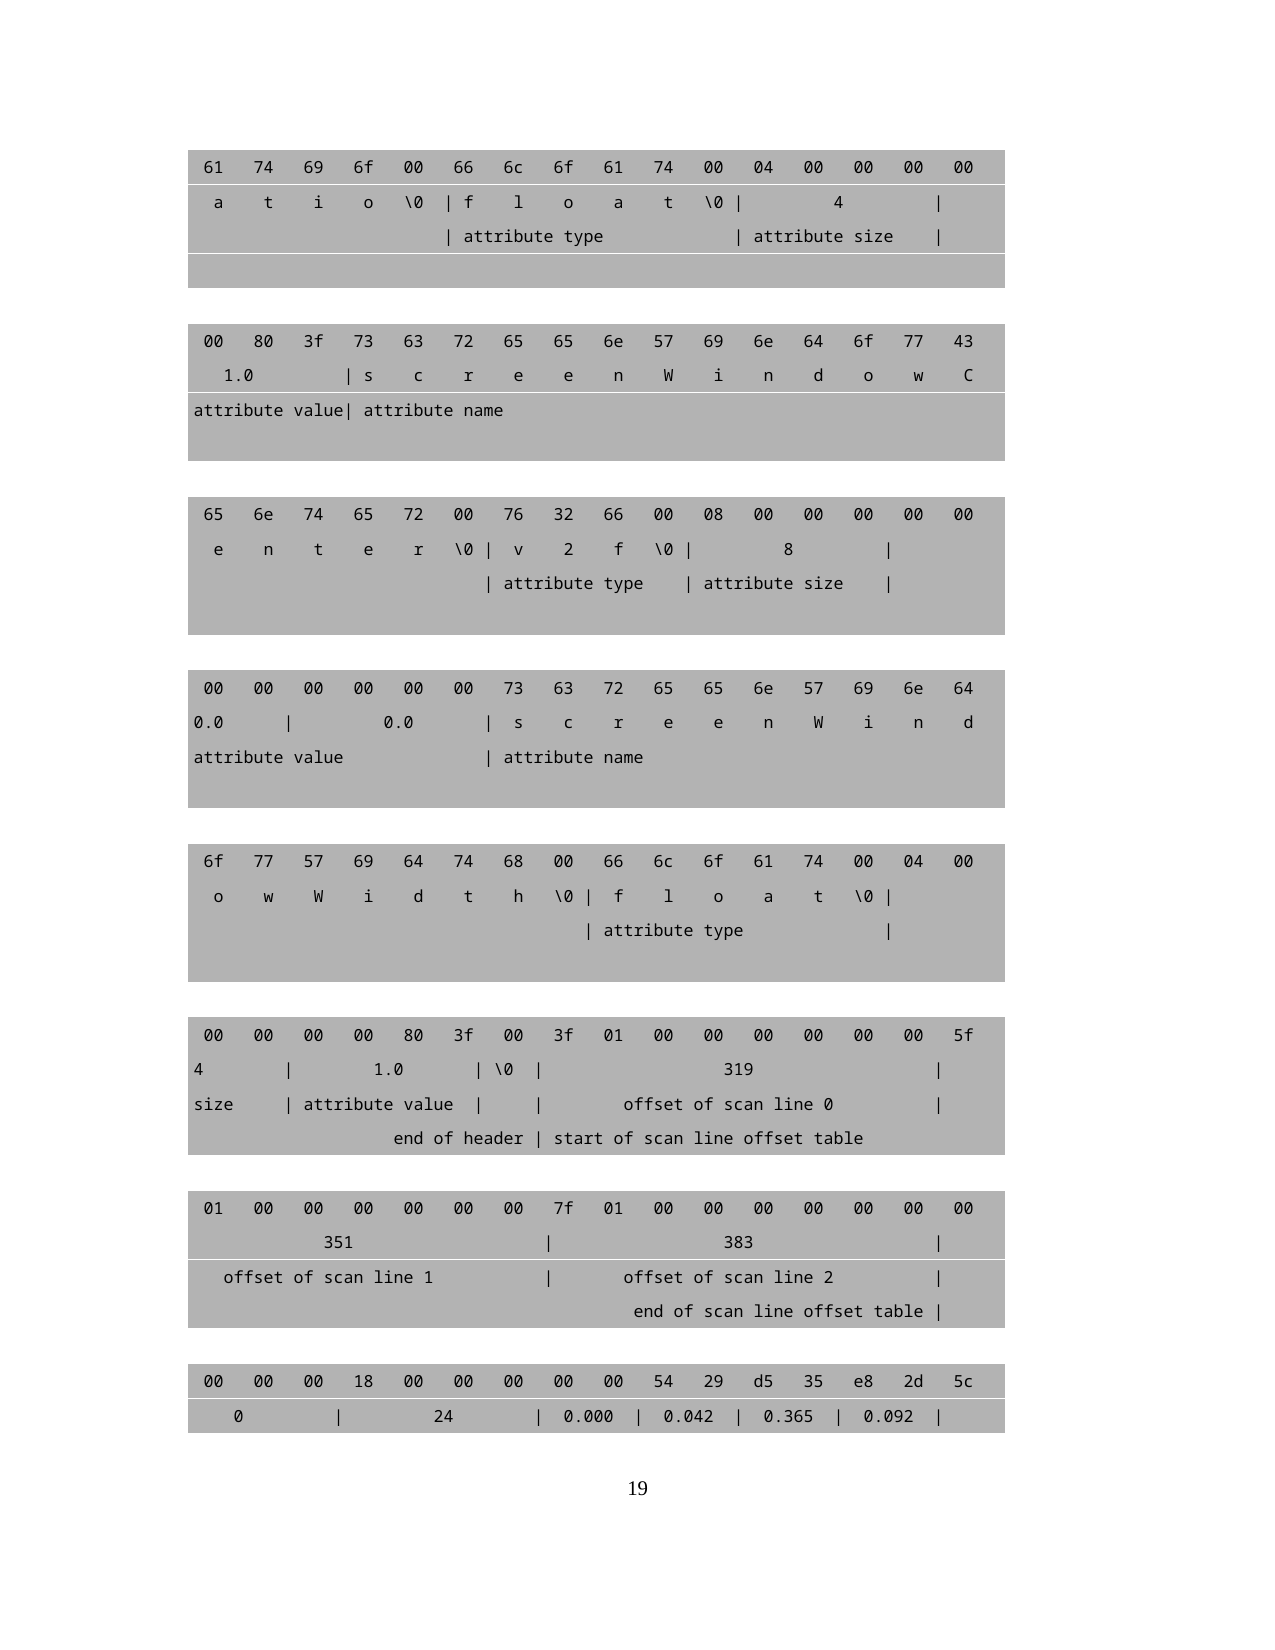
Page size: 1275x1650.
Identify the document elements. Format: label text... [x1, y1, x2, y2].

table_cell [188, 774, 1005, 808]
table_header 01 00 00 00 00 00 00 7f 01 00 00 00 00 00 00 00 [188, 1191, 1005, 1225]
table_header 00 00 00 00 80 3f 00 3f 01 00 00 00 00 00 00 5f [188, 1017, 1005, 1052]
table_cell 0 | 24 | 0.000 | 0.042 | 0.365 | 0.092 | [188, 1399, 1005, 1433]
table_cell 0.0 | 0.0 | s c r e e n W i n d [188, 705, 1005, 739]
table_header 00 00 00 00 00 00 73 63 72 65 65 6e 57 69 6e 64 [188, 670, 1005, 705]
table_cell | attribute type | attribute size | [188, 219, 1005, 253]
table_cell o w W i d t h \0 | f l o a t \0 | [188, 878, 1005, 913]
table_cell e n t e r \0 | v 2 f \0 | 8 | [188, 531, 1005, 566]
table_cell | attribute type | [188, 913, 1005, 947]
table_cell 4 | 1.0 | \0 | 319 | [188, 1052, 1005, 1086]
table_cell size | attribute value | | offset of scan line 0 | [188, 1086, 1005, 1121]
table_header 65 6e 74 65 72 00 76 32 66 00 08 00 00 00 00 00 [188, 497, 1005, 531]
table_cell a t i o \0 | f l o a t \0 | 4 | [188, 185, 1005, 219]
table_cell attribute value | attribute name [188, 739, 1005, 774]
table_header 6f 77 57 69 64 74 68 00 66 6c 6f 61 74 00 04 00 [188, 844, 1005, 878]
table_header 00 80 3f 73 63 72 65 65 6e 57 69 6e 64 6f 77 43 [188, 324, 1005, 358]
table_header 00 00 00 18 00 00 00 00 00 54 29 d5 35 e8 2d 5c [188, 1364, 1005, 1398]
table_cell [188, 600, 1005, 635]
table_cell 1.0 | s c r e e n W i n d o w C [188, 358, 1005, 392]
table_cell | attribute type | attribute size | [188, 566, 1005, 600]
table_header 61 74 69 6f 00 66 6c 6f 61 74 00 04 00 00 00 00 [188, 150, 1005, 184]
table_cell [188, 947, 1005, 982]
table_cell end of header | start of scan line offset table [188, 1121, 1005, 1155]
table_cell offset of scan line 1 | offset of scan line 2 | [188, 1260, 1005, 1294]
table_cell [188, 427, 1005, 461]
table_cell attribute value| attribute name [188, 393, 1005, 427]
table_cell [188, 254, 1005, 288]
table_cell end of scan line offset table | [188, 1294, 1005, 1328]
table_cell 351 | 383 | [188, 1225, 1005, 1259]
